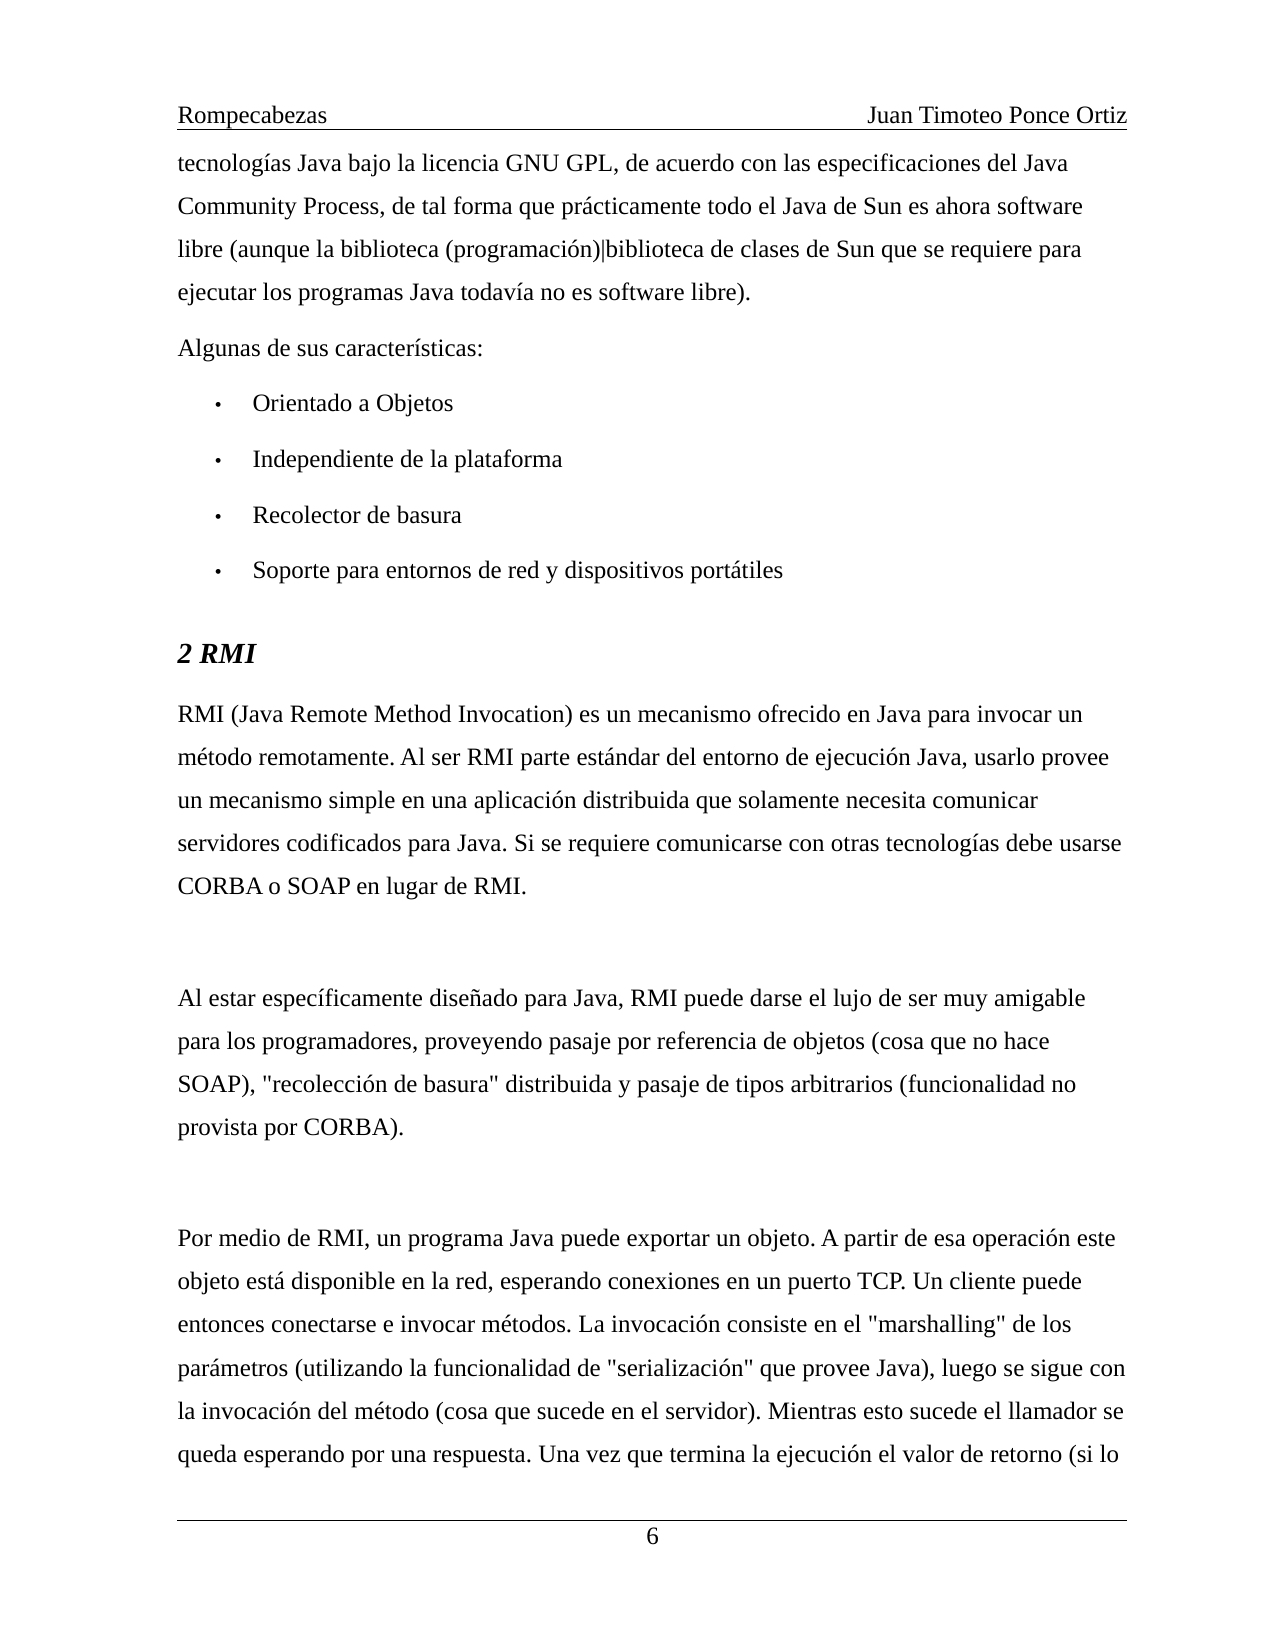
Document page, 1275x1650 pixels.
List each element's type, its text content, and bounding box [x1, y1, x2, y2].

list Recolector de basura [215, 500, 1127, 528]
text RMI (Java Remote Method Invocation) es un mecanismo ofrecido en Java para invocar un método remotamente. Al ser RMI parte estándar del entorno de ejecución Java, usarlo provee un mecanismo simple en una aplicación distribuida que solamente necesita comunicar servidores codificados para Java. Si se requiere comunicarse con otras tecnologías debe usarse CORBA o SOAP en lugar de RMI. [177, 699, 1127, 900]
list Orientado a Objetos [215, 388, 1127, 417]
text Algunas de sus características: [177, 333, 1127, 362]
list Soporte para entornos de red y dispositivos portátiles [215, 555, 1127, 584]
list Independiente de la plataforma [215, 444, 1127, 473]
text tecnologías Java bajo la licencia GNU GPL, de acuerdo con las especificaciones del Java Community Process, de tal forma que prácticamente todo el Java de Sun es ahora software libre (aunque la biblioteca (programación)|biblioteca de clases de Sun que se requiere para ejecutar los programas Java todavía no es software libre). [177, 148, 1127, 306]
text Al estar específicamente diseñado para Java, RMI puede darse el lujo de ser muy amigable para los programadores, proveyendo pasaje por referencia de objetos (cosa que no hace SOAP), "recolección de basura" distribuida y pasaje de tipos arbitrarios (funcionalidad no provista por CORBA). [177, 983, 1127, 1141]
text Por medio de RMI, un programa Java puede exportar un objeto. A partir de esa operación este objeto está disponible en la red, esperando conexiones en un puerto TCP. Un cliente puede entonces conectarse e invocar métodos. La invocación consiste en el "marshalling" de los parámetros (utilizando la funcionalidad de "serialización" que provee Java), luego se sigue con la invocación del método (cosa que sucede en el servidor). Mientras esto sucede el llamador se queda esperando por una respuesta. Una vez que termina la ejecución el valor de retorno (si lo [177, 1223, 1127, 1468]
subtitle 2 RMI [177, 636, 1127, 669]
